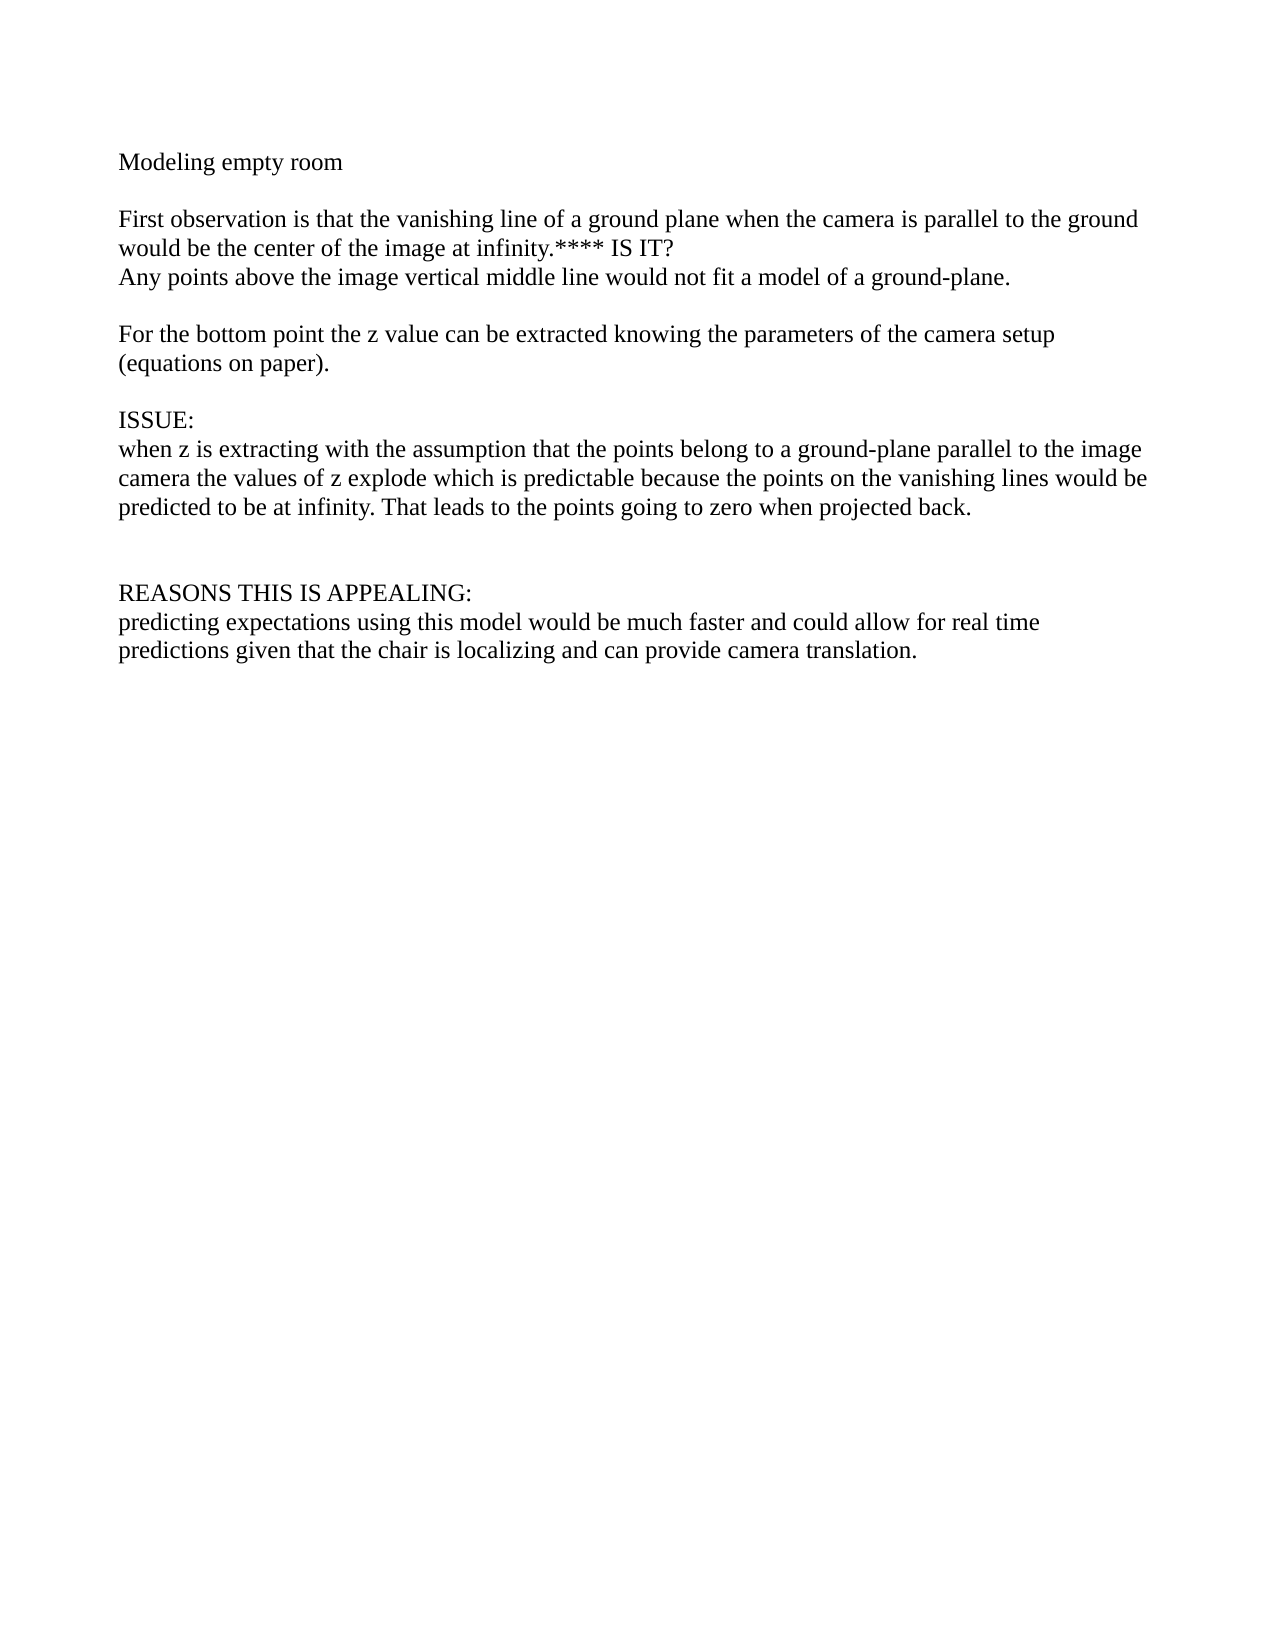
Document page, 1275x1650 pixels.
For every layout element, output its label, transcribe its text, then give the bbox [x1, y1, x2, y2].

text when z is extracting with the assumption that the points belong to a ground-plane parallel to the image camera the values of z explode which is predictable because the points on the vanishing lines would be predicted to be at infinity. That leads to the points going to zero when projected back. [118, 434, 1157, 521]
text First observation is that the vanishing line of a ground plane when the camera is parallel to the ground would be the center of the image at infinity.**** IS IT? [118, 204, 1157, 262]
text ISSUE: [118, 406, 1157, 434]
text Modeling empty room [118, 147, 1157, 176]
text REASONS THIS IS APPEALING: [118, 578, 1157, 607]
text Any points above the image vertical middle line would not fit a model of a ground-plane. [118, 262, 1157, 291]
text predicting expectations using this model would be much faster and could allow for real time predictions given that the chair is localizing and can provide camera translation. [118, 607, 1157, 664]
text For the bottom point the z value can be extracted knowing the parameters of the camera setup (equations on paper). [118, 319, 1157, 377]
